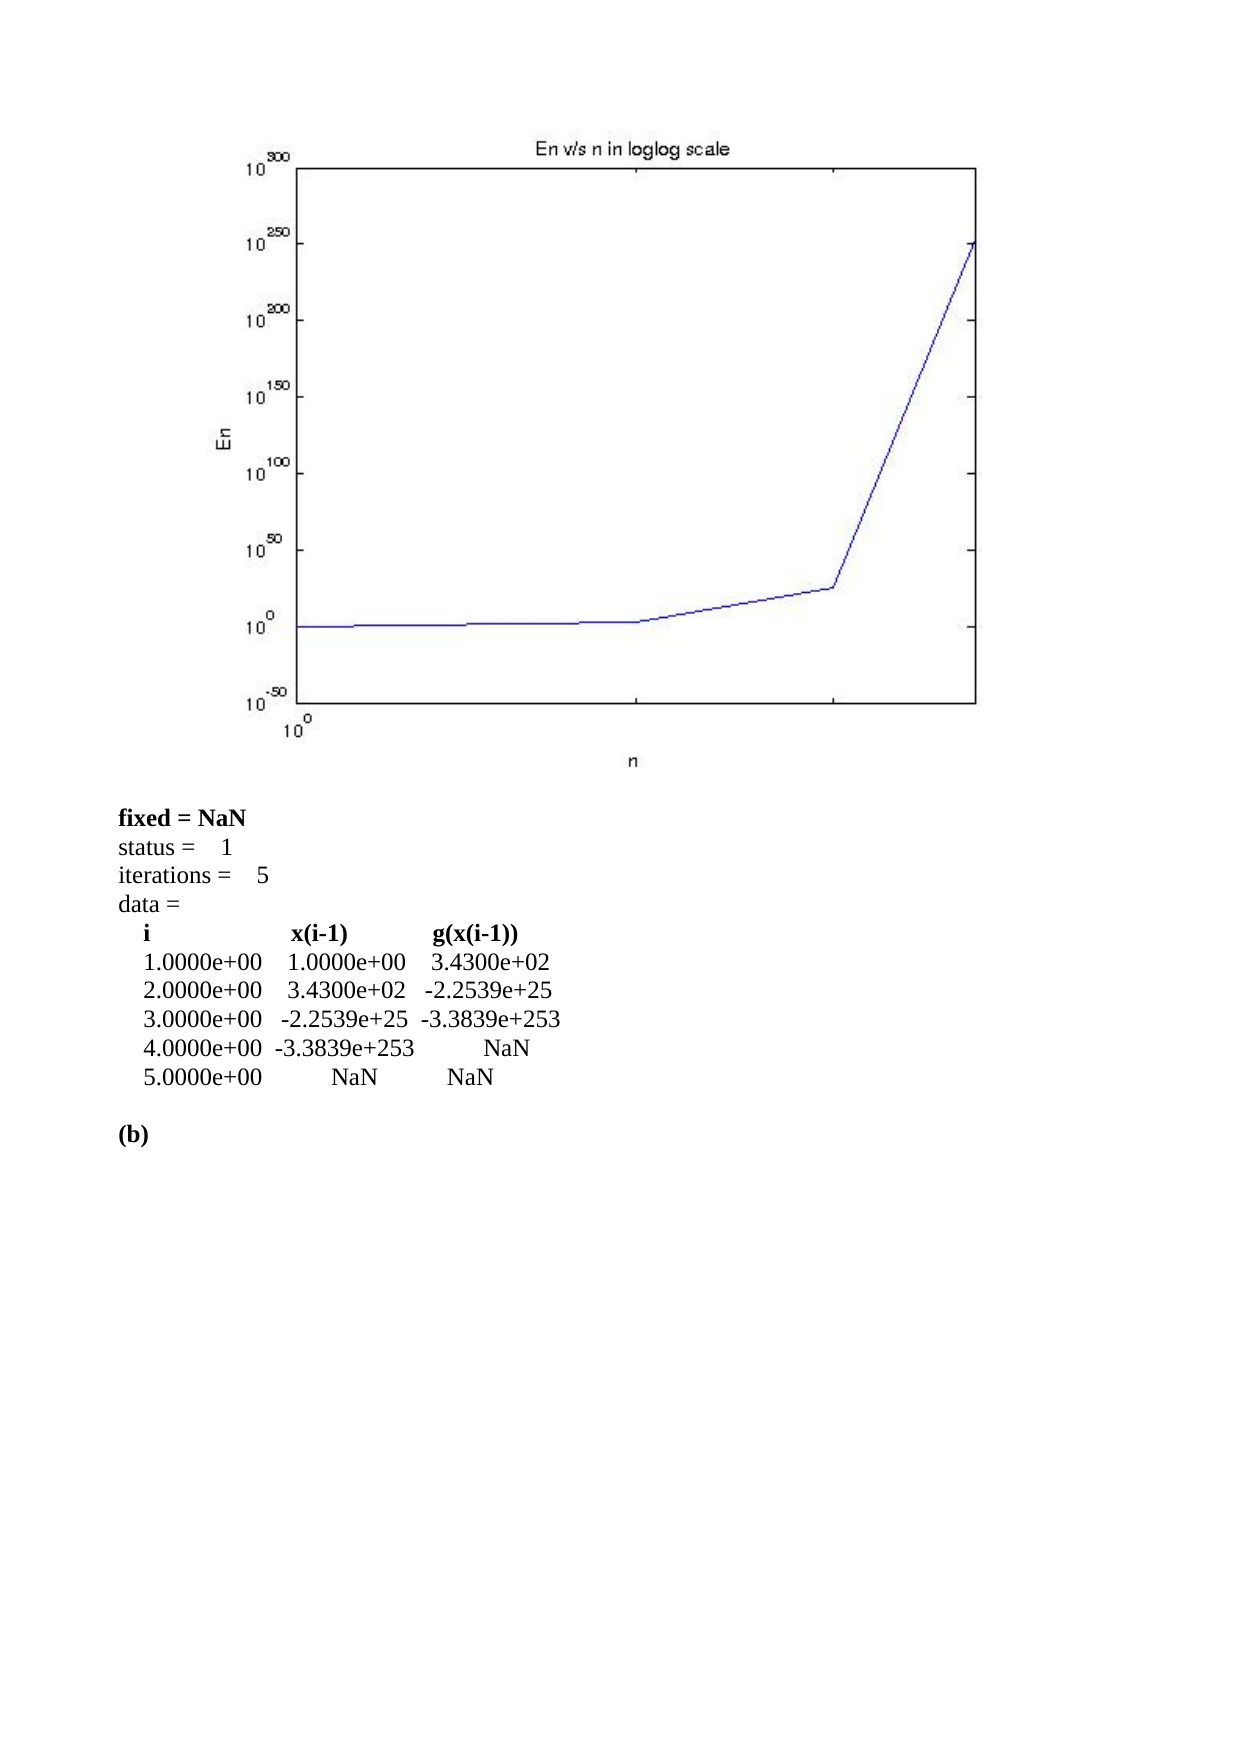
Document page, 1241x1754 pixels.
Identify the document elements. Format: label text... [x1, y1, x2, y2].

text 2.0000e+00 3.4300e+02 -2.2539e+25 [118, 976, 1122, 1004]
text data = [118, 889, 1122, 918]
text (b) [118, 1119, 1122, 1148]
text iterations = 5 [118, 861, 1122, 889]
text status = 1 [118, 832, 1122, 861]
text 4.0000e+00 -3.3839e+253 NaN [118, 1033, 1122, 1062]
text 5.0000e+00 NaN NaN [118, 1062, 1122, 1091]
text i x(i-1) g(x(i-1)) [118, 918, 1122, 947]
text 3.0000e+00 -2.2539e+25 -3.3839e+253 [118, 1004, 1122, 1033]
picture [182, 118, 1058, 775]
text fixed = NaN [118, 803, 1122, 832]
text 1.0000e+00 1.0000e+00 3.4300e+02 [118, 947, 1122, 976]
